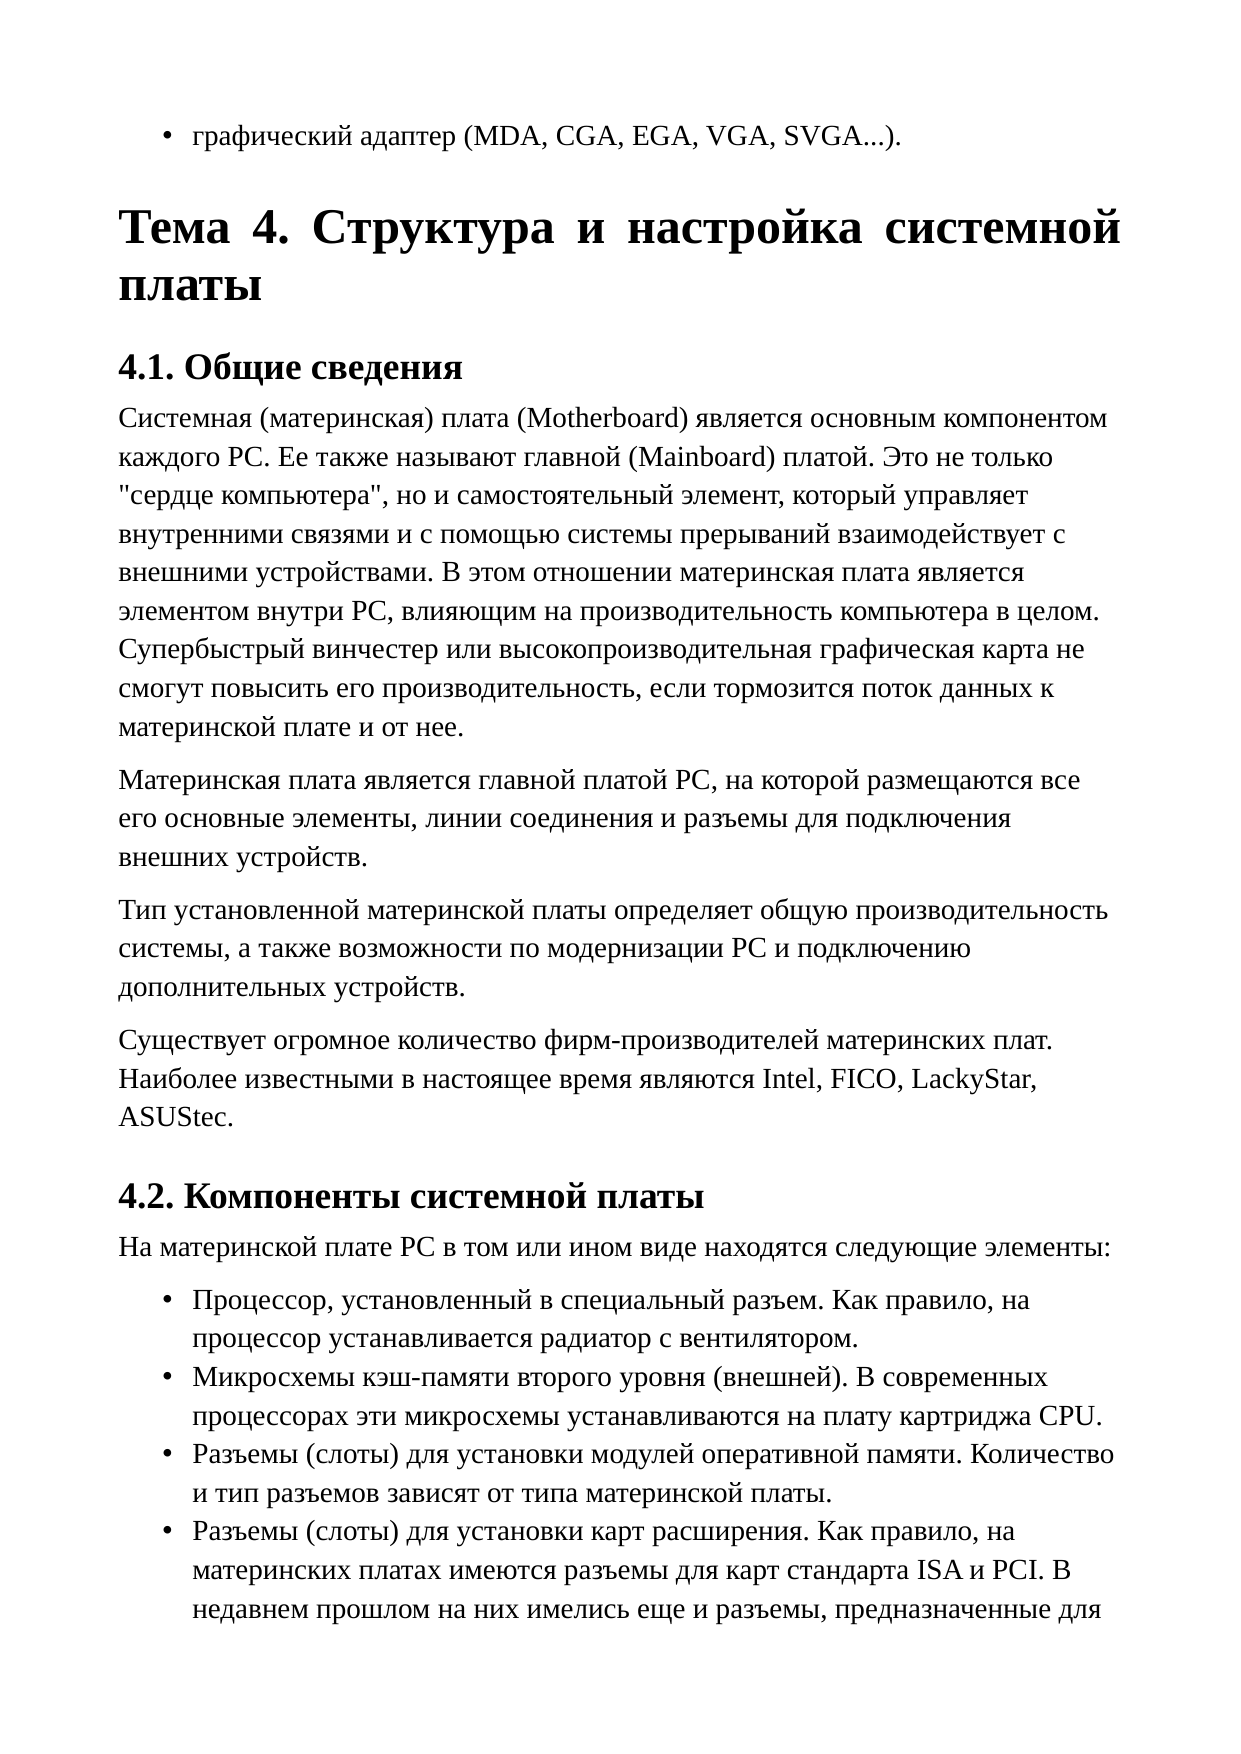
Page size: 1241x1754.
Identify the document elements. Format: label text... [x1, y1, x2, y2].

subtitle 4.1. Общие сведения [118, 345, 1122, 388]
text На материнской плате PC в том или ином виде находятся следующие элементы: [118, 1229, 1122, 1262]
list графический адаптер (MDA, CGA, EGA, VGA, SVGA...). [162, 118, 1122, 152]
list Процессор, установленный в специальный разъем. Как правило, на процессор устанавливается радиатор с вентилятором. [162, 1282, 1122, 1354]
text Системная (материнская) плата (Motherboard) является основным компонентом каждого PC. Ее также называют главной (Mainboard) платой. Это не только "сердце компьютера", но и самостоятельный элемент, который управляет внутренними связями и с помощью системы прерываний взаимодействует с внешними устройствами. В этом отношении материнская плата является элементом внутри PC, влияющим на производительность компьютера в целом. Супербыстрый винчестер или высокопроизводительная графическая карта не смогут повысить его производительность, если тормозится поток данных к материнской плате и от нее. [118, 400, 1122, 742]
list Разъемы (слоты) для установки карт расширения. Как правило, на материнских платах имеются разъемы для карт стандарта ISA и PCI. В недавнем прошлом на них имелись еще и разъемы, предназначенные для [162, 1513, 1122, 1624]
subtitle 4.2. Компоненты системной платы [118, 1173, 1122, 1216]
text Существует огромное количество фирм-производителей материнских плат. Наиболее известными в настоящее время являются Intel, FICO, LackyStar, ASUStec. [118, 1022, 1122, 1133]
subtitle Тема 4. Структура и настройка системной платы [118, 196, 1122, 311]
list Микросхемы кэш-памяти второго уровня (внешней). В современных процессорах эти микросхемы устанавливаются на плату картриджа CPU. [162, 1359, 1122, 1431]
text Тип установленной материнской платы определяет общую производительность системы, а также возможности по модернизации PC и подключению дополнительных устройств. [118, 892, 1122, 1003]
list Разъемы (слоты) для установки модулей оперативной памяти. Количество и тип разъемов зависят от типа материнской платы. [162, 1436, 1122, 1508]
text Материнская плата является главной платой PC, на которой размещаются все его основные элементы, линии соединения и разъемы для подключения внешних устройств. [118, 762, 1122, 872]
